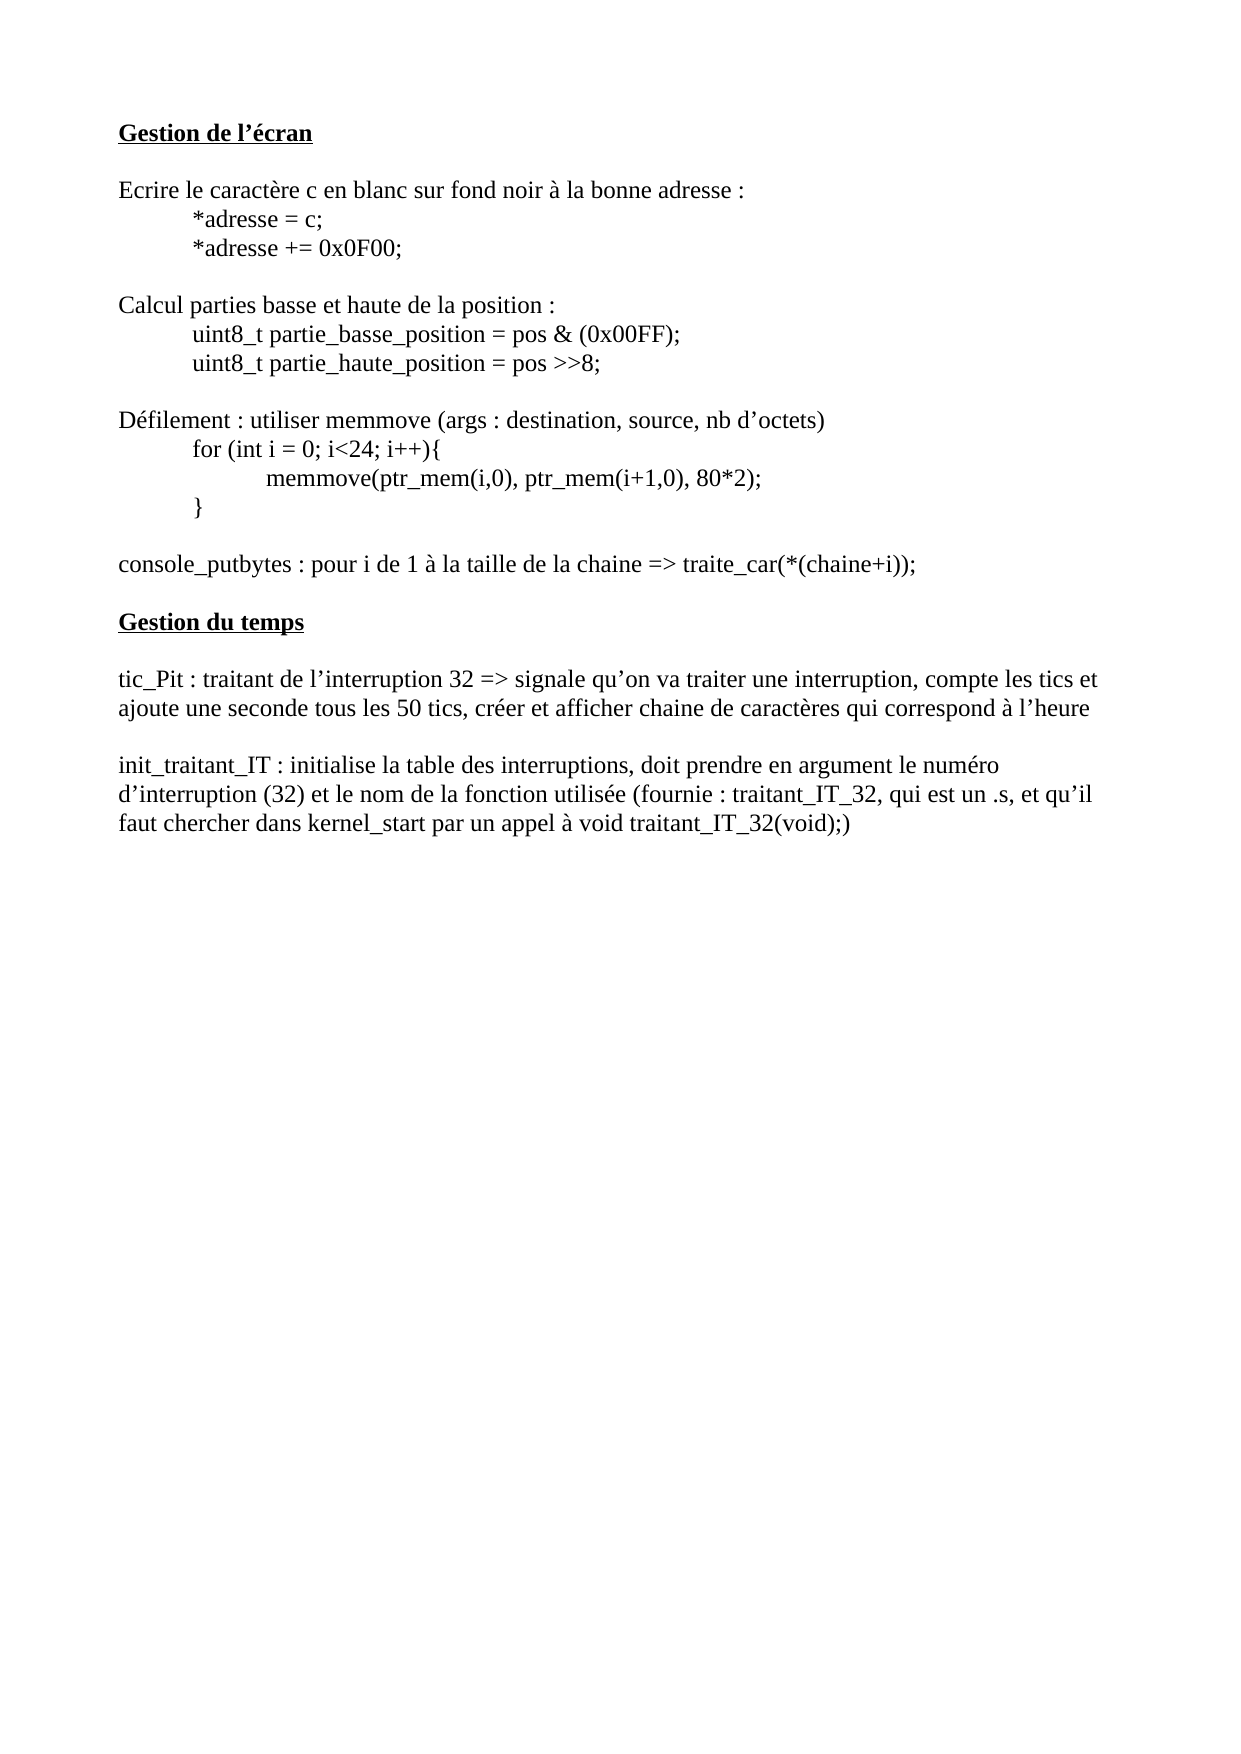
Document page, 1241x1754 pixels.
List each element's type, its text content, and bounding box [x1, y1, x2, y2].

text Calcul parties basse et haute de la position : [118, 291, 1122, 319]
text Gestion de l’écran [118, 118, 1122, 147]
text tic_Pit : traitant de l’interruption 32 => signale qu’on va traiter une interruption, compte les tics et ajoute une seconde tous les 50 tics, créer et afficher chaine de caractères qui correspond à l’heure [118, 664, 1122, 722]
text uint8_t partie_haute_position = pos >>8; [118, 348, 1122, 377]
text *adresse += 0x0F00; [118, 233, 1122, 262]
text uint8_t partie_basse_position = pos & (0x00FF); [118, 319, 1122, 348]
text init_traitant_IT : initialise la table des interruptions, doit prendre en argument le numéro d’interruption (32) et le nom de la fonction utilisée (fournie : traitant_IT_32, qui est un .s, et qu’il faut chercher dans kernel_start par un appel à void traitant_IT_32(void);) [118, 751, 1122, 837]
text memmove(ptr_mem(i,0), ptr_mem(i+1,0), 80*2); [118, 463, 1122, 492]
text Ecrire le caractère c en blanc sur fond noir à la bonne adresse : [118, 176, 1122, 204]
text for (int i = 0; i<24; i++){ [118, 434, 1122, 463]
text } [118, 492, 1122, 521]
text Défilement : utiliser memmove (args : destination, source, nb d’octets) [118, 406, 1122, 434]
text console_putbytes : pour i de 1 à la taille de la chaine => traite_car(*(chaine+i)); [118, 549, 1122, 578]
text *adresse = c; [118, 204, 1122, 233]
text Gestion du temps [118, 607, 1122, 636]
